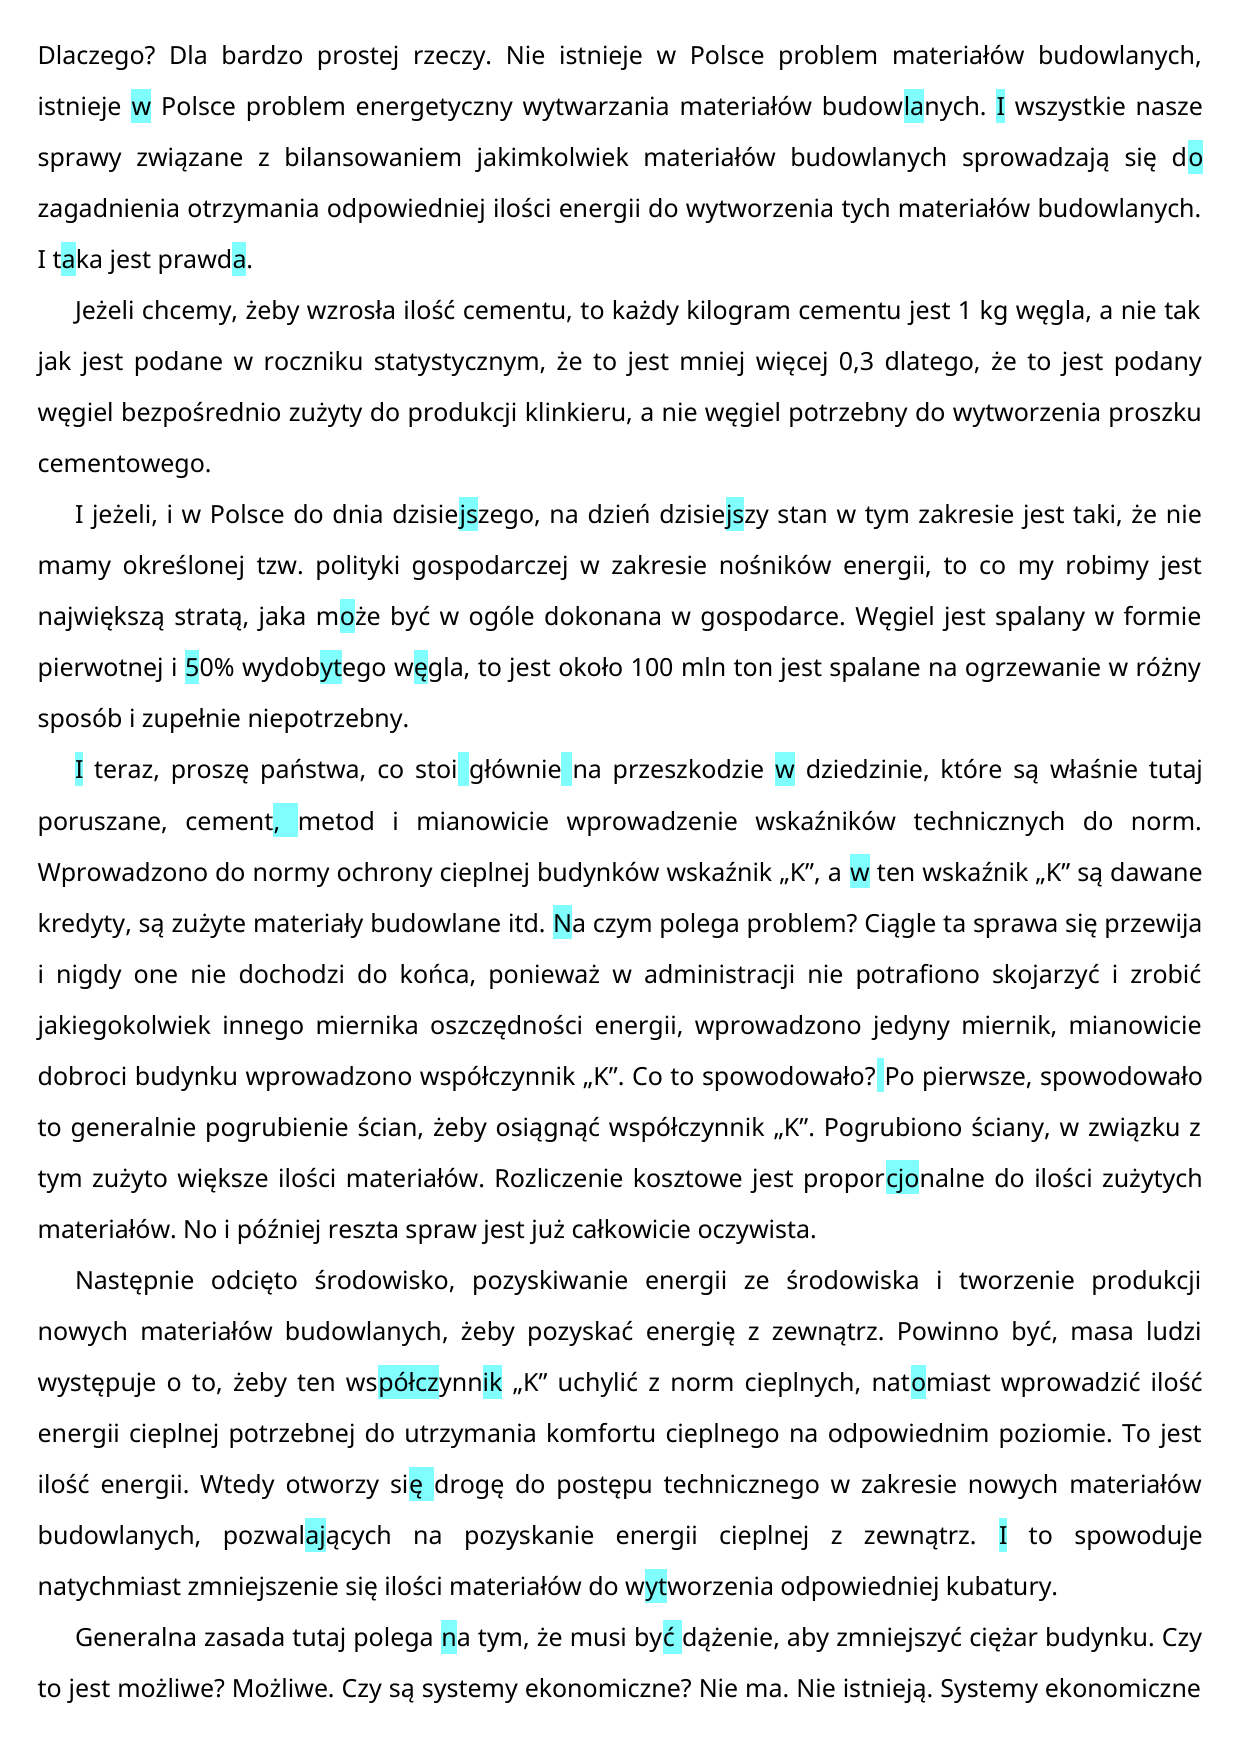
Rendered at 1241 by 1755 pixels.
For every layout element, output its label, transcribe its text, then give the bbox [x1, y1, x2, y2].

text Dlaczego? Dla bardzo prostej rzeczy. Nie istnieje w Polsce problem materiałów budowlanych, istnieje w Polsce problem energetyczny wytwarzania materiałów budowlanych. I wszystkie nasze sprawy związane z bilansowaniem jakimkolwiek materiałów budowlanych sprowadzają się do zagadnienia otrzymania odpowiedniej ilości energii do wytworzenia tych materiałów budowlanych. I taka jest prawda. [37, 37, 1203, 276]
text I jeżeli, i w Polsce do dnia dzisiejszego, na dzień dzisiejszy stan w tym zakresie jest taki, że nie mamy określonej tzw. polityki gospodarczej w zakresie nośników energii, to co my robimy jest największą stratą, jaka może być w ogóle dokonana w gospodarce. Węgiel jest spalany w formie pierwotnej i 50% wydobytego węgla, to jest około 100 mln ton jest spalane na ogrzewanie w różny sposób i zupełnie niepotrzebny. [37, 497, 1203, 735]
text I teraz, proszę państwa, co stoi głównie na przeszkodzie w dziedzinie, które są właśnie tutaj poruszane, cement, metod i mianowicie wprowadzenie wskaźników technicznych do norm. Wprowadzono do normy ochrony cieplnej budynków wskaźnik „K”, a w ten wskaźnik „K” są dawane kredyty, są zużyte materiały budowlane itd. Na czym polega problem? Ciągle ta sprawa się przewija i nigdy one nie dochodzi do końca, ponieważ w administracji nie potrafiono skojarzyć i zrobić jakiegokolwiek innego miernika oszczędności energii, wprowadzono jedyny miernik, mianowicie dobroci budynku wprowadzono współczynnik „K”. Co to spowodowało? Po pierwsze, spowodowało to generalnie pogrubienie ścian, żeby osiągnąć współczynnik „K”. Pogrubiono ściany, w związku z tym zużyto większe ilości materiałów. Rozliczenie kosztowe jest proporcjonalne do ilości zużytych materiałów. No i później reszta spraw jest już całkowicie oczywista. [37, 752, 1203, 1246]
text Generalna zasada tutaj polega na tym, że musi być dążenie, aby zmniejszyć ciężar budynku. Czy to jest możliwe? Możliwe. Czy są systemy ekonomiczne? Nie ma. Nie istnieją. Systemy ekonomiczne [37, 1620, 1203, 1705]
text Jeżeli chcemy, żeby wzrosła ilość cementu, to każdy kilogram cementu jest 1 kg węgla, a nie tak jak jest podane w roczniku statystycznym, że to jest mniej więcej 0,3 dlatego, że to jest podany węgiel bezpośrednio zużyty do produkcji klinkieru, a nie węgiel potrzebny do wytworzenia proszku cementowego. [37, 293, 1203, 480]
text Następnie odcięto środowisko, pozyskiwanie energii ze środowiska i tworzenie produkcji nowych materiałów budowlanych, żeby pozyskać energię z zewnątrz. Powinno być, masa ludzi występuje o to, żeby ten współczynnik „K” uchylić z norm cieplnych, natomiast wprowadzić ilość energii cieplnej potrzebnej do utrzymania komfortu cieplnego na odpowiednim poziomie. To jest ilość energii. Wtedy otworzy się drogę do postępu technicznego w zakresie nowych materiałów budowlanych, pozwalających na pozyskanie energii cieplnej z zewnątrz. I to spowoduje natychmiast zmniejszenie się ilości materiałów do wytworzenia odpowiedniej kubatury. [37, 1262, 1203, 1603]
